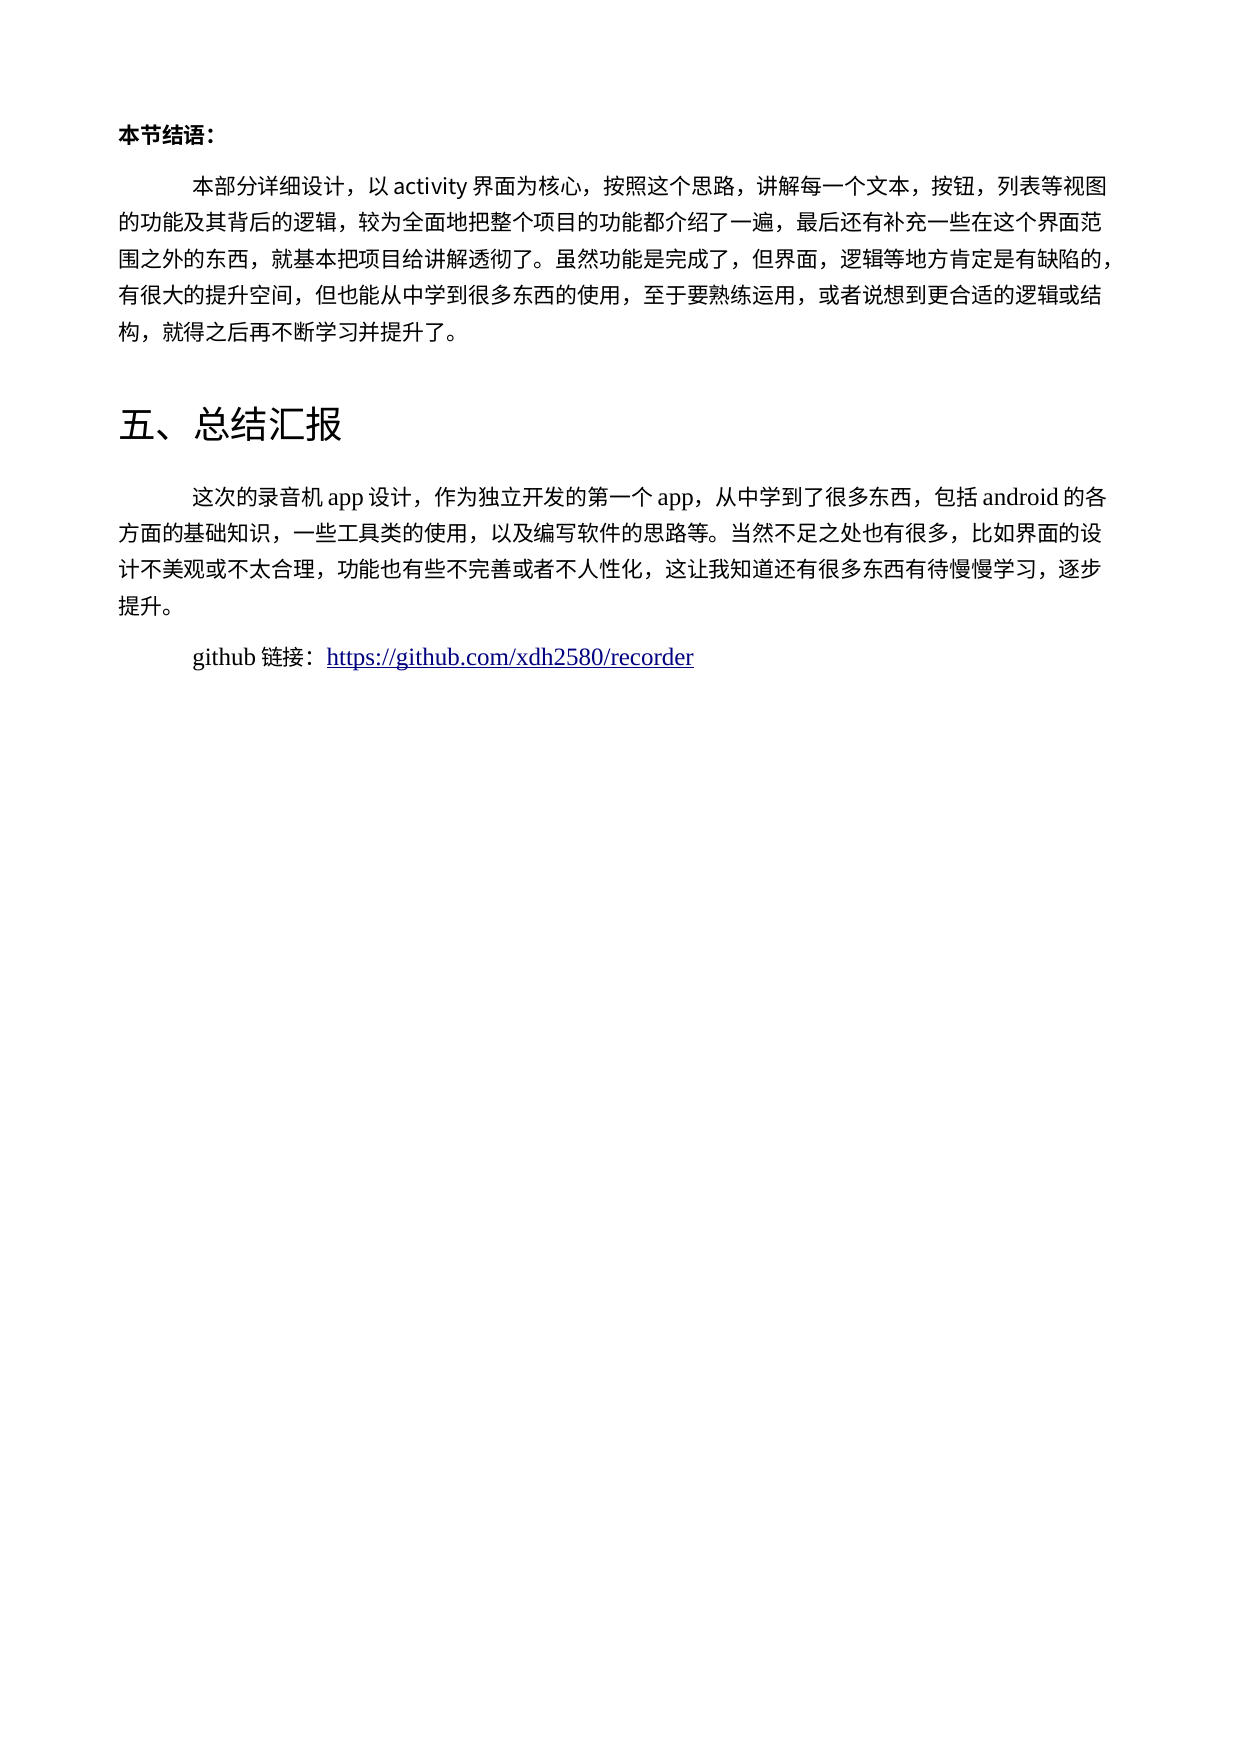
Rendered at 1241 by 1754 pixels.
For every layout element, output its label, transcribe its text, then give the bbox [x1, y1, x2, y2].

text 这次的录音机app设计，作为独立开发的第一个app，从中学到了很多东西，包括android的各方面的基础知识，一些工具类的使用，以及编写软件的思路等。当然不足之处也有很多，比如界面的设计不美观或不太合理，功能也有些不完善或者不人性化，这让我知道还有很多东西有待慢慢学习，逐步提升。 [118, 480, 1122, 620]
text 本部分详细设计，以activity界面为核心，按照这个思路，讲解每一个文本，按钮，列表等视图的功能及其背后的逻辑，较为全面地把整个项目的功能都介绍了一遍，最后还有补充一些在这个界面范围之外的东西，就基本把项目给讲解透彻了。虽然功能是完成了，但界面，逻辑等地方肯定是有缺陷的，有很大的提升空间，但也能从中学到很多东西的使用，至于要熟练运用，或者说想到更合适的逻辑或结构，就得之后再不断学习并提升了。 [118, 169, 1122, 346]
text 本节结语： [118, 118, 1122, 150]
subtitle 五、总结汇报 [118, 395, 1122, 450]
text github链接：https://github.com/xdh2580/recorder [118, 640, 1122, 671]
